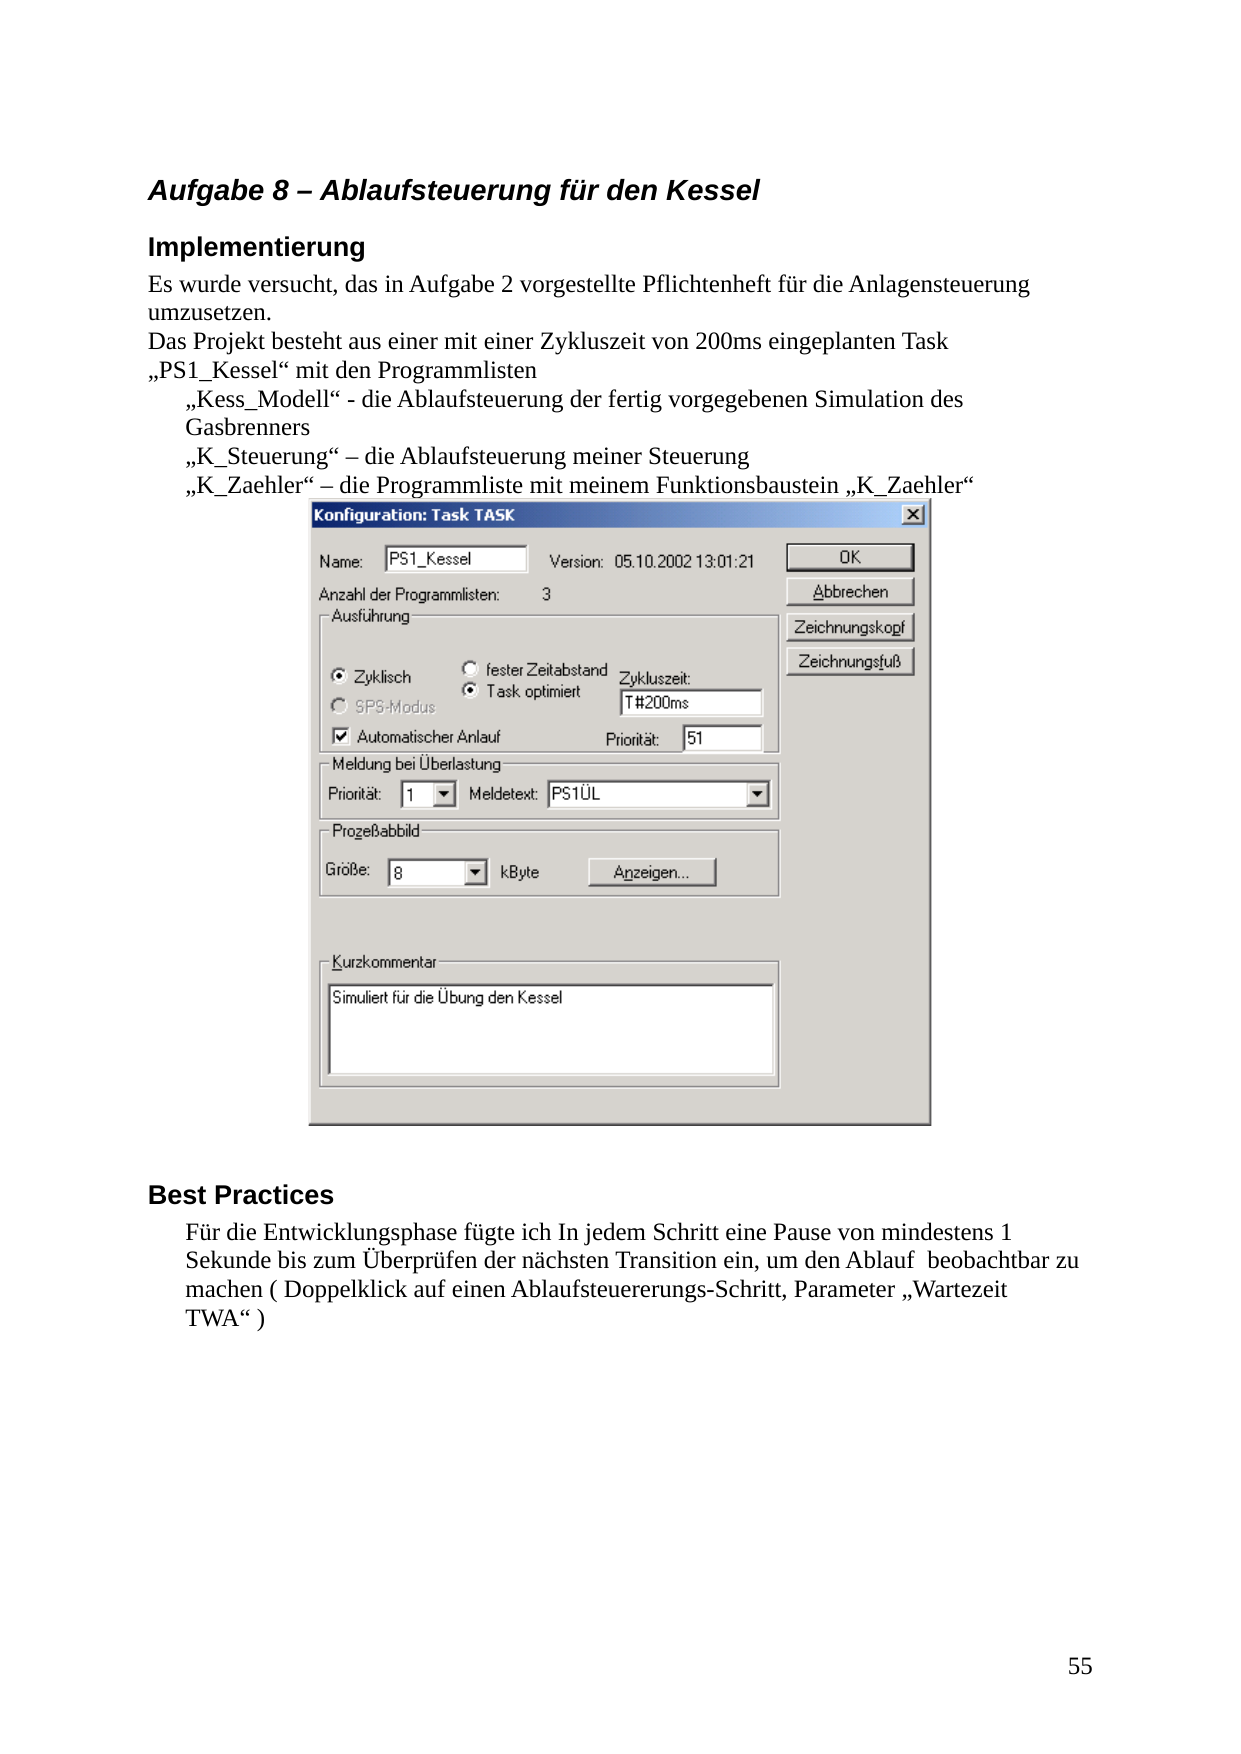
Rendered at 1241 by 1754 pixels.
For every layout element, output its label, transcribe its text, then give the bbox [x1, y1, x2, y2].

list „K_Steuerung“ – die Ablaufsteuerung meiner Steuerung [148, 441, 1093, 470]
list „Kess_Modell“ - die Ablaufsteuerung der fertig vorgegebenen Simulation des Gasbrenners [148, 384, 1093, 441]
list Für die Entwicklungsphase fügte ich In jedem Schritt eine Pause von mindestens 1 Sekunde bis zum Überprüfen der nächsten Transition ein, um den Ablauf beobachtbar zu machen ( Doppelklick auf einen Ablaufsteuererungs-Schritt, Parameter „Wartezeit TWA“ ) [148, 1217, 1093, 1332]
subtitle Best Practices [148, 1179, 1093, 1211]
list „K_Zaehler“ – die Programmliste mit meinem Funktionsbaustein „K_Zaehler“ [148, 470, 1093, 499]
picture [308, 498, 932, 1126]
text Das Projekt besteht aus einer mit einer Zykluszeit von 200ms eingeplanten Task „PS1_Kessel“ mit den Programmlisten [148, 326, 1093, 384]
subtitle Implementierung [148, 231, 1093, 262]
subtitle Aufgabe 8 – Ablaufsteuerung für den Kessel [148, 173, 1093, 206]
text Es wurde versucht, das in Aufgabe 2 vorgestellte Pflichtenheft für die Anlagensteuerung umzusetzen. [148, 269, 1093, 326]
